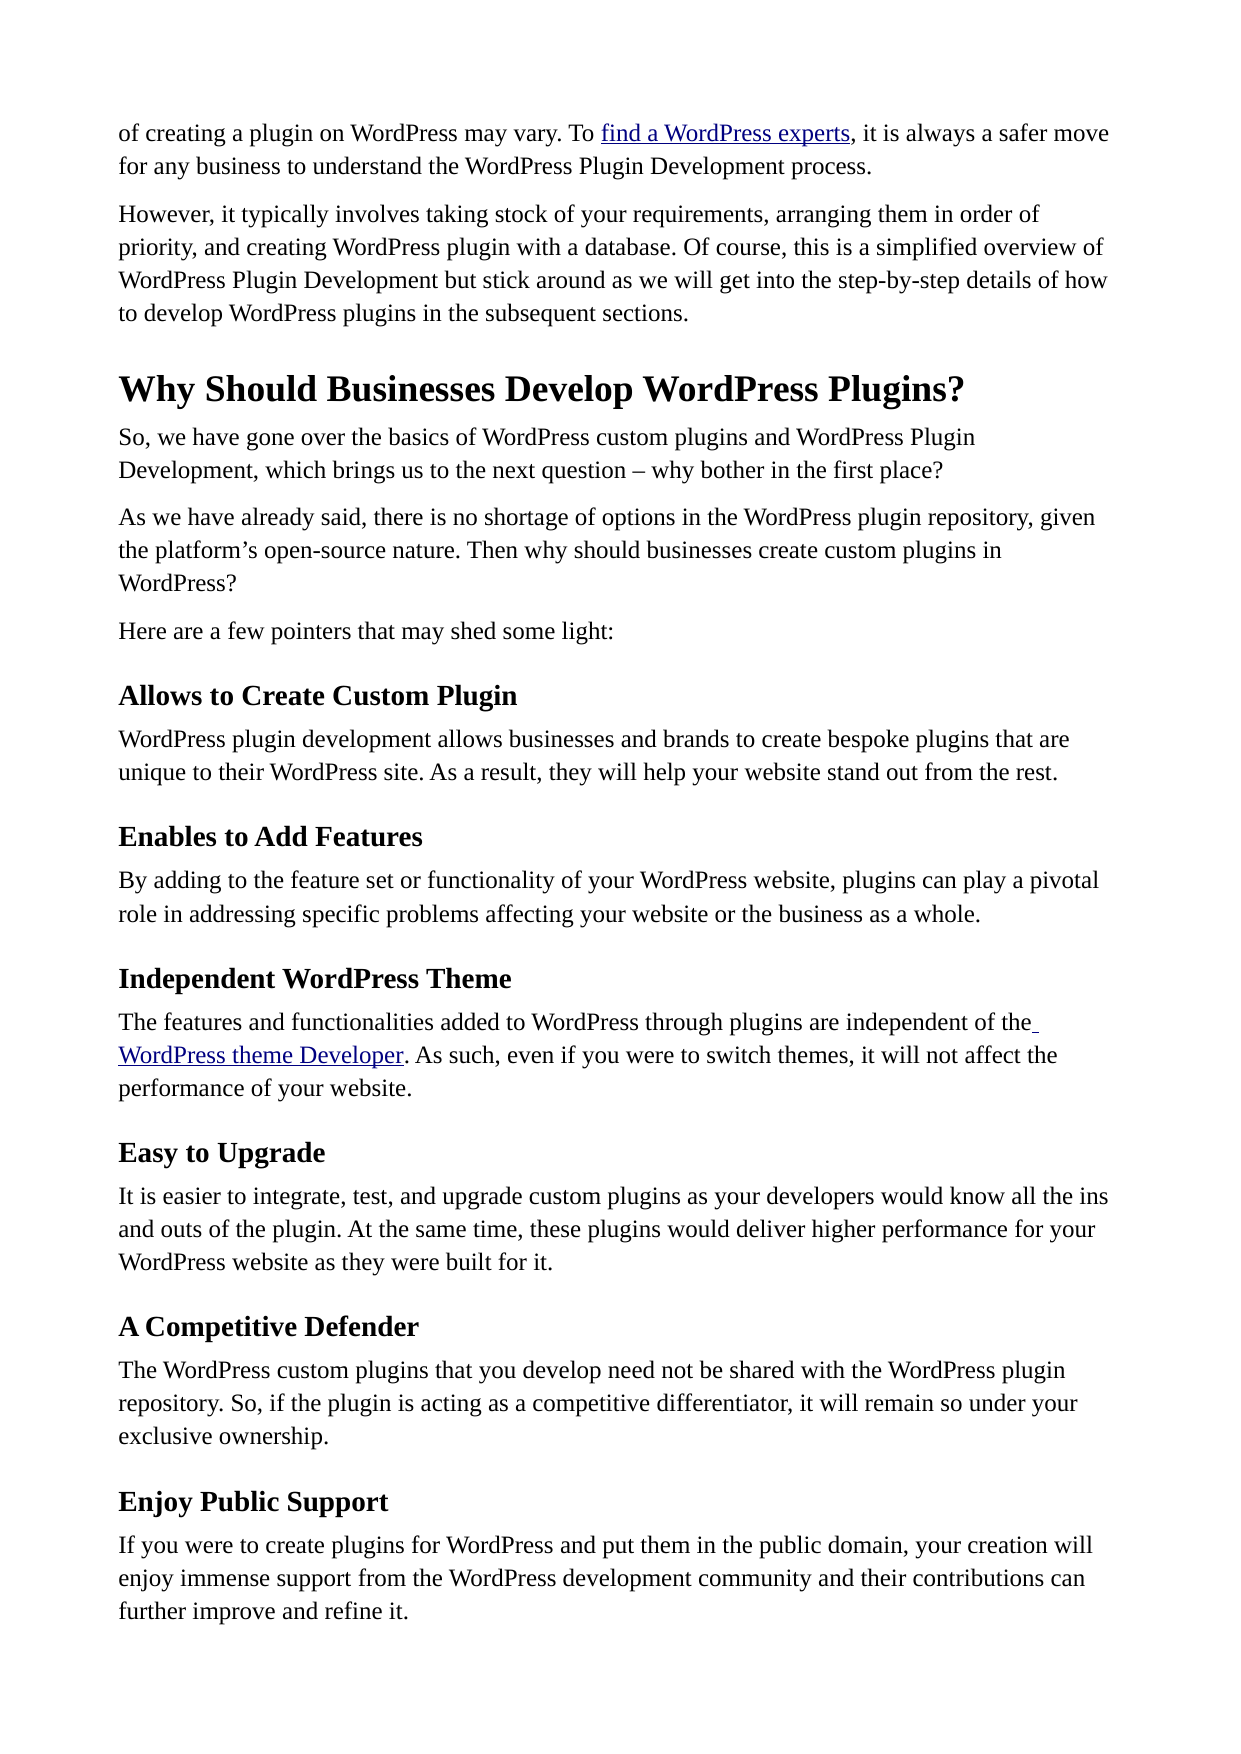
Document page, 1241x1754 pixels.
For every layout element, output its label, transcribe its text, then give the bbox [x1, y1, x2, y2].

text It is easier to integrate, test, and upgrade custom plugins as your developers would know all the ins and outs of the plugin. At the same time, these plugins would deliver higher performance for your WordPress website as they were built for it. [118, 1181, 1122, 1276]
subtitle A Competitive Defender [118, 1309, 1122, 1343]
text However, it typically involves taking stock of your requirements, arranging them in order of priority, and creating WordPress plugin with a database. Of course, this is a simplified overview of WordPress Plugin Development but stick around as we will get into the step-by-step details of how to develop WordPress plugins in the subsequent sections. [118, 199, 1122, 327]
subtitle Enables to Add Features [118, 819, 1122, 853]
text As we have already said, there is no shortage of options in the WordPress plugin repository, given the platform’s open-source nature. Then why should businesses create custom plugins in WordPress? [118, 502, 1122, 597]
text By adding to the feature set or functionality of your WordPress website, plugins can play a pivotal role in addressing specific problems affecting your website or the business as a whole. [118, 866, 1122, 927]
subtitle Enjoy Public Support [118, 1484, 1122, 1517]
text WordPress plugin development allows businesses and brands to create bespoke plugins that are unique to their WordPress site. As a result, they will help your website stand out from the rest. [118, 724, 1122, 786]
subtitle Allows to Create Custom Plugin [118, 678, 1122, 712]
subtitle Independent WordPress Theme [118, 961, 1122, 994]
subtitle Easy to Upgrade [118, 1135, 1122, 1169]
text of creating a plugin on WordPress may vary. To find a WordPress experts, it is always a safer move for any business to understand the WordPress Plugin Development process. [118, 118, 1122, 180]
text If you were to create plugins for WordPress and put them in the public domain, your creation will enjoy immense support from the WordPress development community and their contributions can further improve and refine it. [118, 1530, 1122, 1624]
text The WordPress custom plugins that you develop need not be shared with the WordPress plugin repository. So, if the plugin is acting as a competitive differentiator, it will remain so under your exclusive ownership. [118, 1355, 1122, 1450]
text Here are a few pointers that may shed some light: [118, 616, 1122, 645]
text So, we have gone over the basics of WordPress custom plugins and WordPress Plugin Development, which brings us to the next question – why bother in the first place? [118, 422, 1122, 484]
text The features and functionalities added to WordPress through plugins are independent of the WordPress theme Developer. As such, even if you were to switch themes, it will not affect the performance of your website. [118, 1007, 1122, 1102]
subtitle Why Should Businesses Develop WordPress Plugins? [118, 366, 1122, 409]
